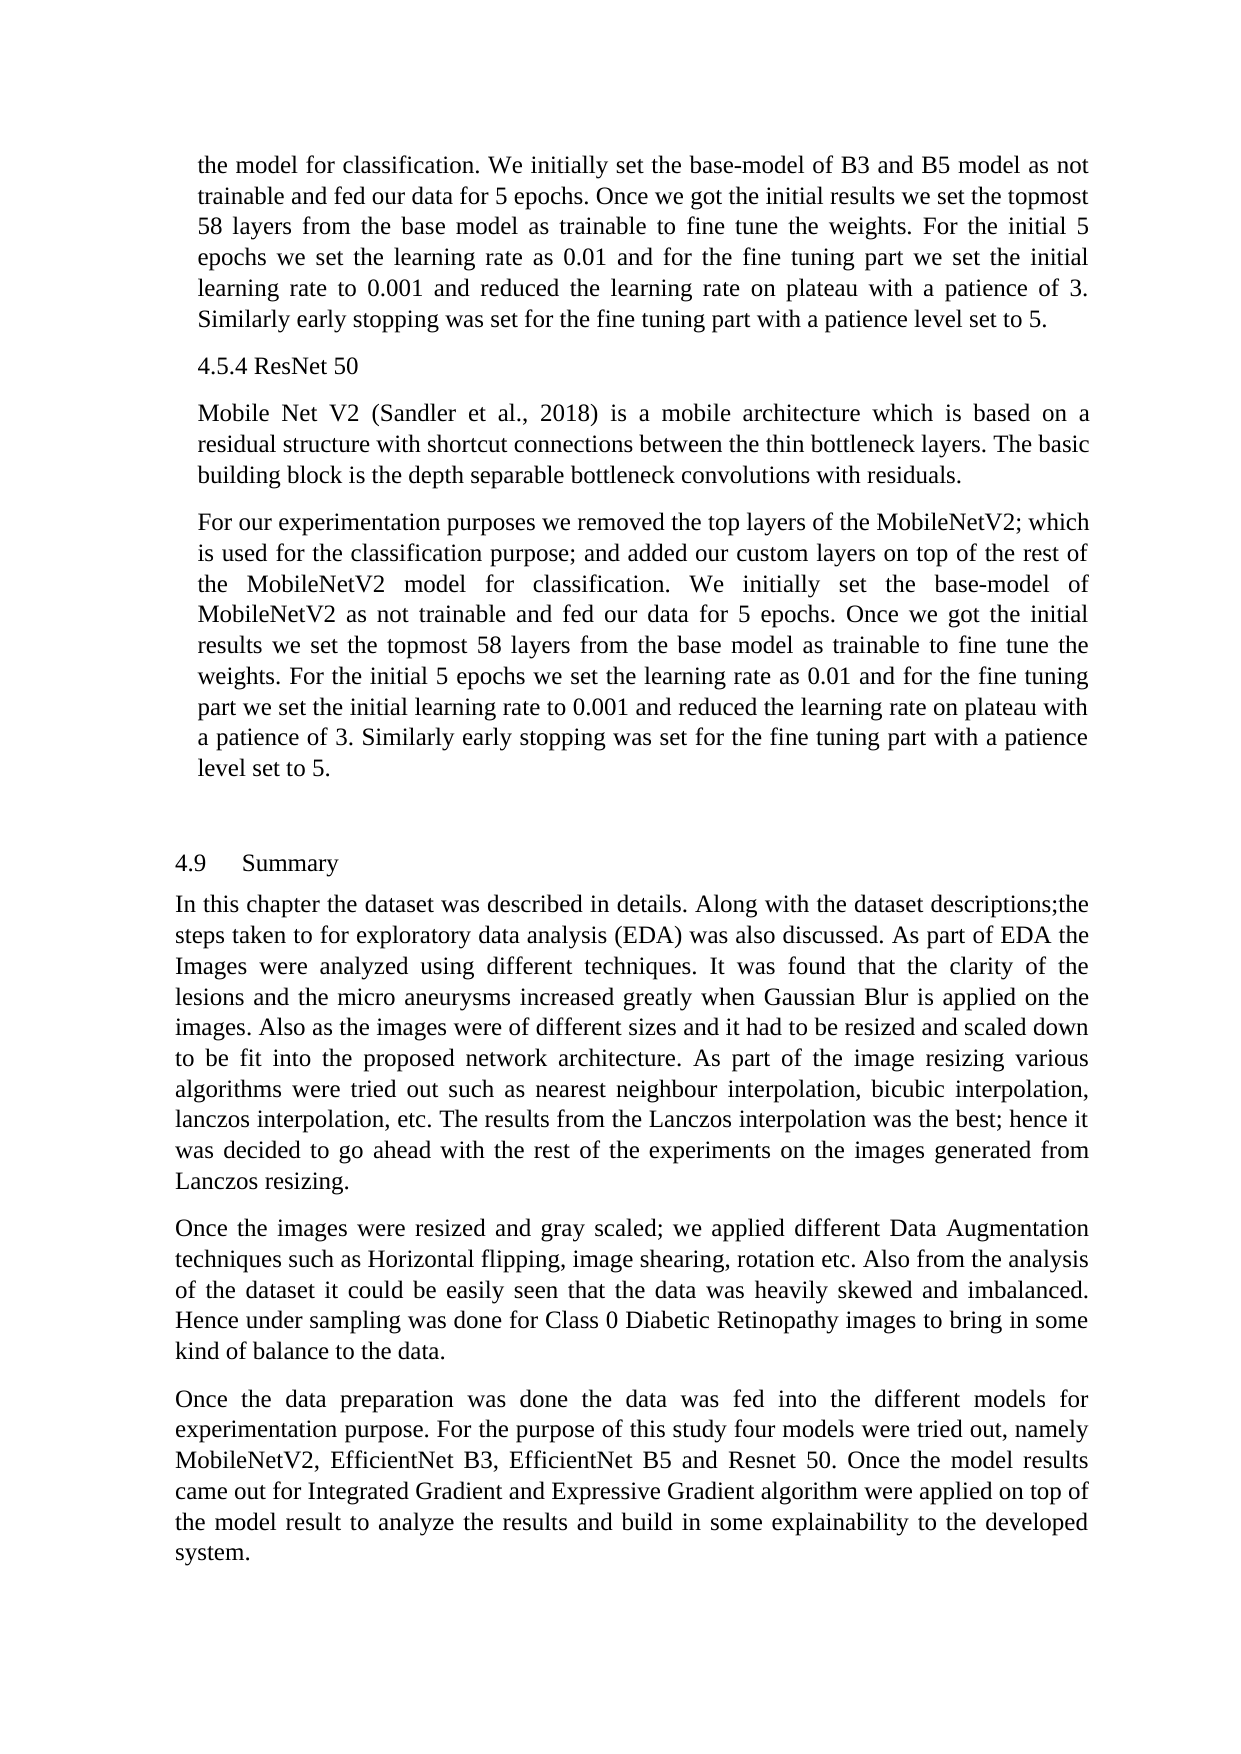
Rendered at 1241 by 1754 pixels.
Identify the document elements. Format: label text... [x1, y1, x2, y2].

text Once the images were resized and gray scaled; we applied different Data Augmentation techniques such as Horizontal flipping, image shearing, rotation etc. Also from the analysis of the dataset it could be easily seen that the data was heavily skewed and imbalanced. Hence under sampling was done for Class 0 Diabetic Retinopathy images to bring in some kind of balance to the data. [175, 1213, 1090, 1365]
text For our experimentation purposes we removed the top layers of the MobileNetV2; which is used for the classification purpose; and added our custom layers on top of the rest of the MobileNetV2 model for classification. We initially set the base-model of MobileNetV2 as not trainable and fed our data for 5 epochs. Once we got the initial results we set the topmost 58 layers from the base model as trainable to fine tune the weights. For the initial 5 epochs we set the learning rate as 0.01 and for the fine tuning part we set the initial learning rate to 0.001 and reduced the learning rate on plateau with a patience of 3. Similarly early stopping was set for the fine tuning part with a patience level set to 5. [197, 507, 1090, 782]
text the model for classification. We initially set the base-model of B3 and B5 model as not trainable and fed our data for 5 epochs. Once we got the initial results we set the topmost 58 layers from the base model as trainable to fine tune the weights. For the initial 5 epochs we set the learning rate as 0.01 and for the fine tuning part we set the initial learning rate to 0.001 and reduced the learning rate on plateau with a patience of 3. Similarly early stopping was set for the fine tuning part with a patience level set to 5. [197, 150, 1090, 332]
text Mobile Net V2 (Sandler et al., 2018)⁠ is a mobile architecture which is based on a residual structure with shortcut connections between the thin bottleneck layers. The basic building block is the depth separable bottleneck convolutions with residuals. [197, 398, 1090, 489]
text Once the data preparation was done the data was fed into the different models for experimentation purpose. For the purpose of this study four models were tried out, namely MobileNetV2, EfficientNet B3, EfficientNet B5 and Resnet 50. Once the model results came out for Integrated Gradient and Expressive Gradient algorithm were applied on top of the model result to analyze the results and build in some explainability to the developed system. [175, 1384, 1090, 1566]
text In this chapter the dataset was described in details. Along with the dataset descriptions;the steps taken to for exploratory data analysis (EDA) was also discussed. As part of EDA the Images were analyzed using different techniques. It was found that the clarity of the lesions and the micro aneurysms increased greatly when Gaussian Blur is applied on the images. Also as the images were of different sizes and it had to be resized and scaled down to be fit into the proposed network architecture. As part of the image resizing various algorithms were tried out such as nearest neighbour interpolation, bicubic interpolation, lanczos interpolation, etc. The results from the Lanczos interpolation was the best; hence it was decided to go ahead with the rest of the experiments on the images generated from Lanczos resizing. [175, 889, 1090, 1195]
text 4.9 Summary [175, 848, 1090, 877]
text 4.5.4 ResNet 50 [197, 351, 1090, 380]
